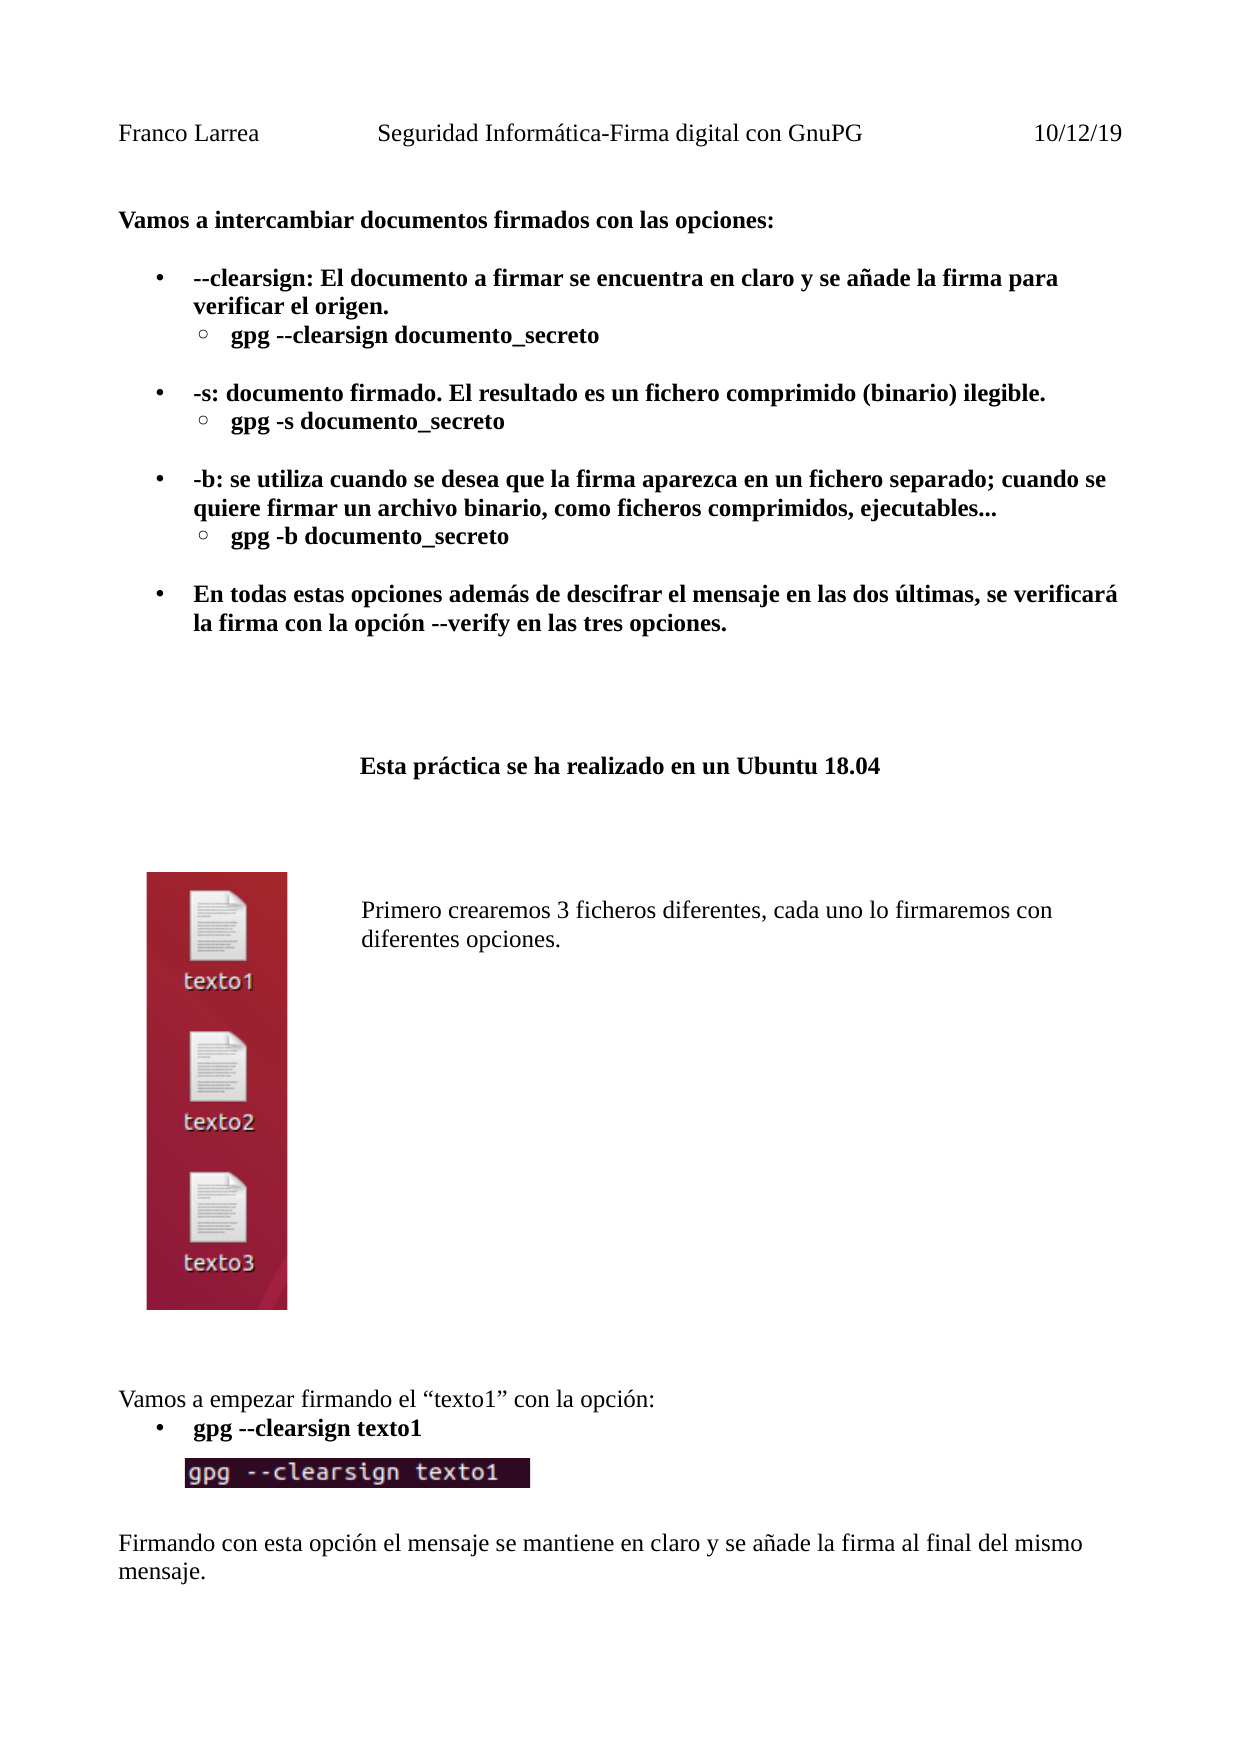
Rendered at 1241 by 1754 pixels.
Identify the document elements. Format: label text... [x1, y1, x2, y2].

text Esta práctica se ha realizado en un Ubuntu 18.04 [118, 751, 1122, 780]
list -s: documento firmado. El resultado es un fichero comprimido (binario) ilegible. [156, 378, 1122, 406]
list En todas estas opciones además de descifrar el mensaje en las dos últimas, se verificará la firma con la opción --verify en las tres opciones. [156, 579, 1122, 636]
picture [146, 872, 288, 1310]
text Primero crearemos 3 ficheros diferentes, cada uno lo firmaremos con diferentes opciones. [288, 895, 1122, 953]
list gpg -s documento_secreto [193, 406, 1122, 435]
list gpg --clearsign texto1 [156, 1413, 1122, 1441]
text Firmando con esta opción el mensaje se mantiene en claro y se añade la firma al final del mismo mensaje. [118, 1528, 1122, 1585]
list gpg -b documento_secreto [193, 521, 1122, 550]
text Vamos a empezar firmando el “texto1” con la opción: [118, 1384, 1122, 1413]
text Vamos a intercambiar documentos firmados con las opciones: [118, 205, 1122, 234]
list --clearsign: El documento a firmar se encuentra en claro y se añade la firma para verificar el origen. [156, 263, 1122, 320]
list gpg --clearsign documento_secreto [193, 320, 1122, 349]
list -b: se utiliza cuando se desea que la firma aparezca en un fichero separado; cuando se quiere firmar un archivo binario, como ficheros comprimidos, ejecutables... [156, 464, 1122, 521]
picture [184, 1458, 530, 1488]
